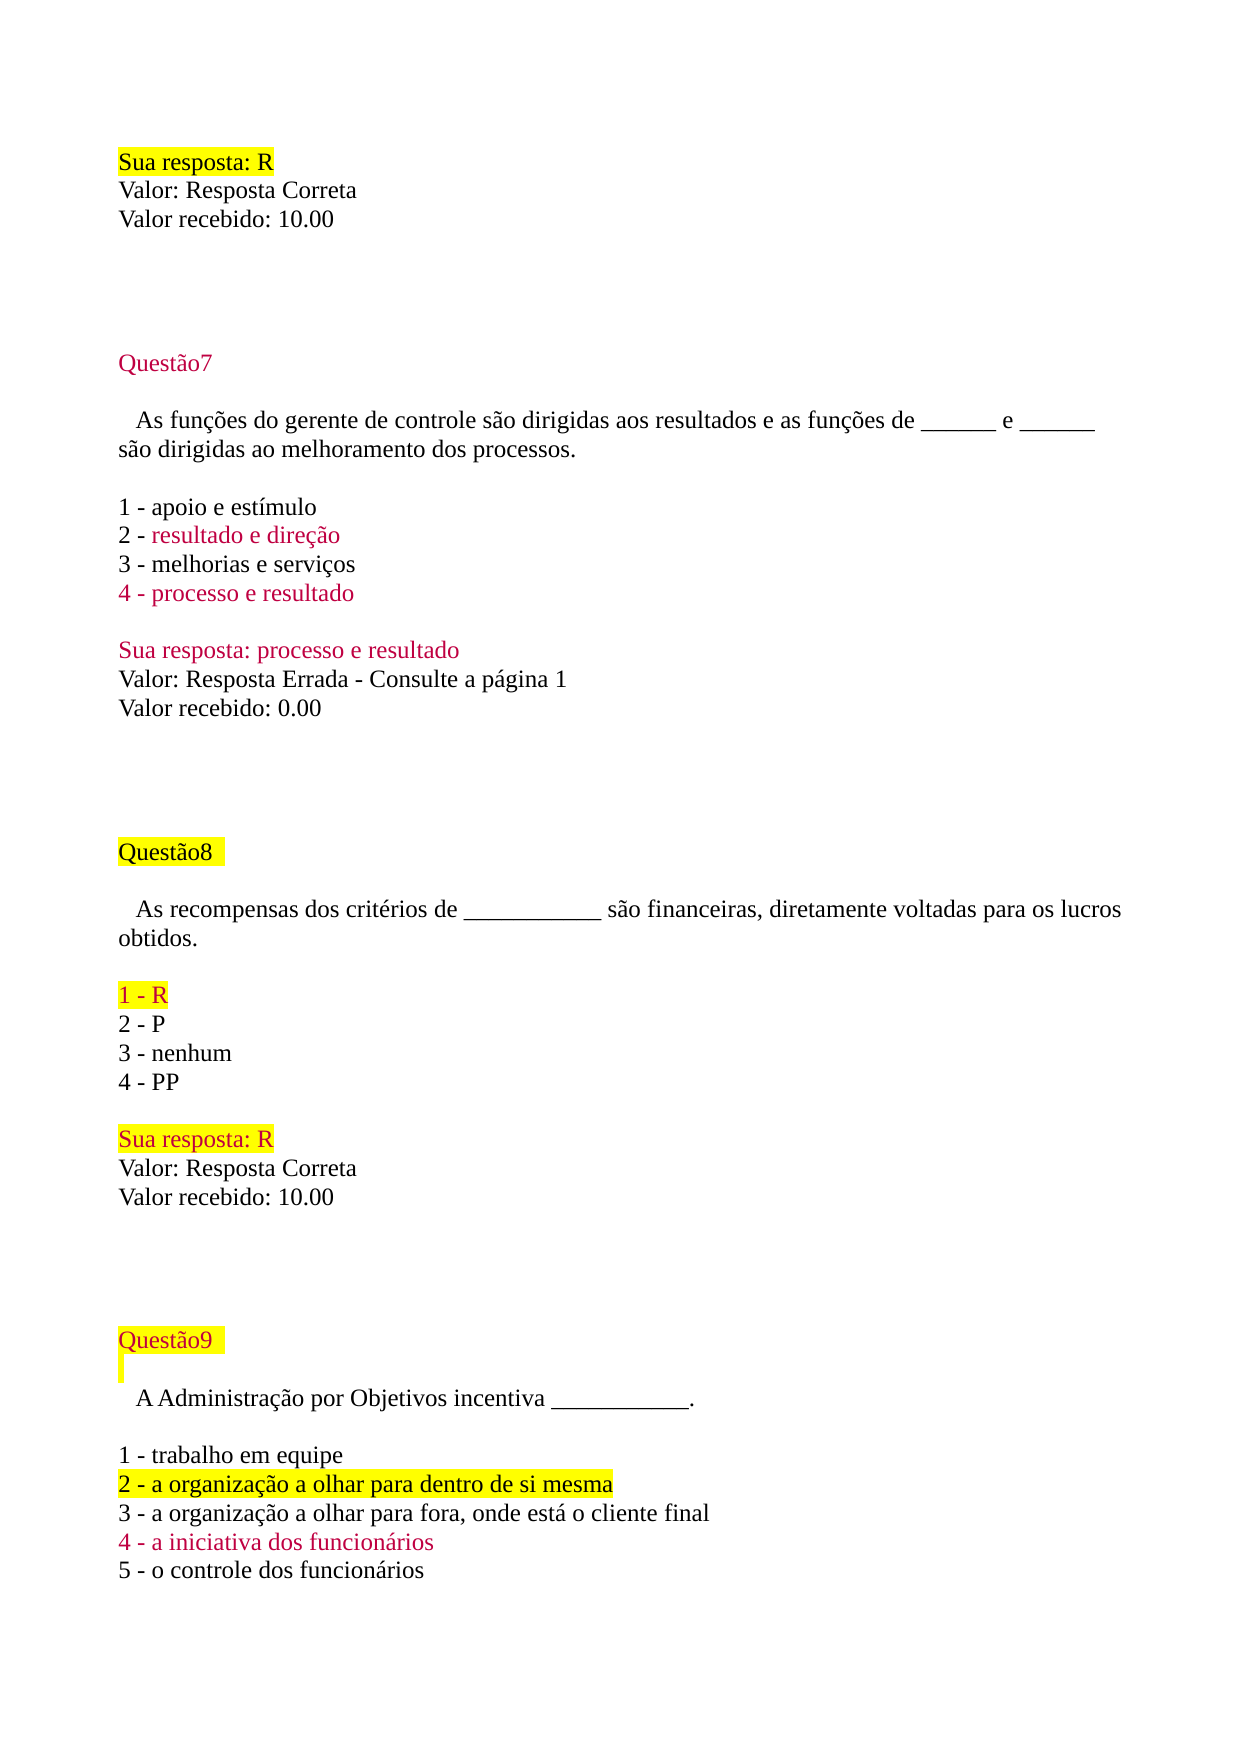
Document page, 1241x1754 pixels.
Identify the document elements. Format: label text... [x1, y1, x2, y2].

text 1 - apoio e estímulo [118, 492, 1122, 521]
text 5 - o controle dos funcionários [118, 1556, 1122, 1584]
text Questão8 [118, 837, 1122, 866]
text 2 - a organização a olhar para dentro de si mesma [118, 1469, 1122, 1498]
text 2 - P [118, 1009, 1122, 1038]
text As funções do gerente de controle são dirigidas aos resultados e as funções de ______ e ______ são dirigidas ao melhoramento dos processos. [118, 406, 1122, 463]
text Sua resposta: processo e resultado [118, 636, 1122, 664]
text As recompensas dos critérios de ___________ são financeiras, diretamente voltadas para os lucros obtidos. [118, 894, 1122, 952]
text A Administração por Objetivos incentiva ___________. [118, 1383, 1122, 1412]
text Sua resposta: R [118, 1124, 1122, 1153]
text Questão9 [118, 1326, 1122, 1354]
text Valor: Resposta Errada - Consulte a página 1 [118, 664, 1122, 693]
text 3 - nenhum [118, 1038, 1122, 1067]
text 3 - a organização a olhar para fora, onde está o cliente final [118, 1498, 1122, 1527]
text Valor recebido: 10.00 [118, 204, 1122, 233]
text 1 - R [118, 981, 1122, 1009]
text Valor: Resposta Correta [118, 1153, 1122, 1182]
text Valor: Resposta Correta [118, 176, 1122, 204]
text Valor recebido: 10.00 [118, 1182, 1122, 1211]
text 4 - a iniciativa dos funcionários [118, 1527, 1122, 1556]
text 4 - processo e resultado [118, 578, 1122, 607]
text 2 - resultado e direção [118, 521, 1122, 549]
text Questão7 [118, 348, 1122, 377]
text 1 - trabalho em equipe [118, 1441, 1122, 1469]
text 3 - melhorias e serviços [118, 549, 1122, 578]
text Valor recebido: 0.00 [118, 693, 1122, 722]
text Sua resposta: R [118, 147, 1122, 176]
text 4 - PP [118, 1067, 1122, 1096]
